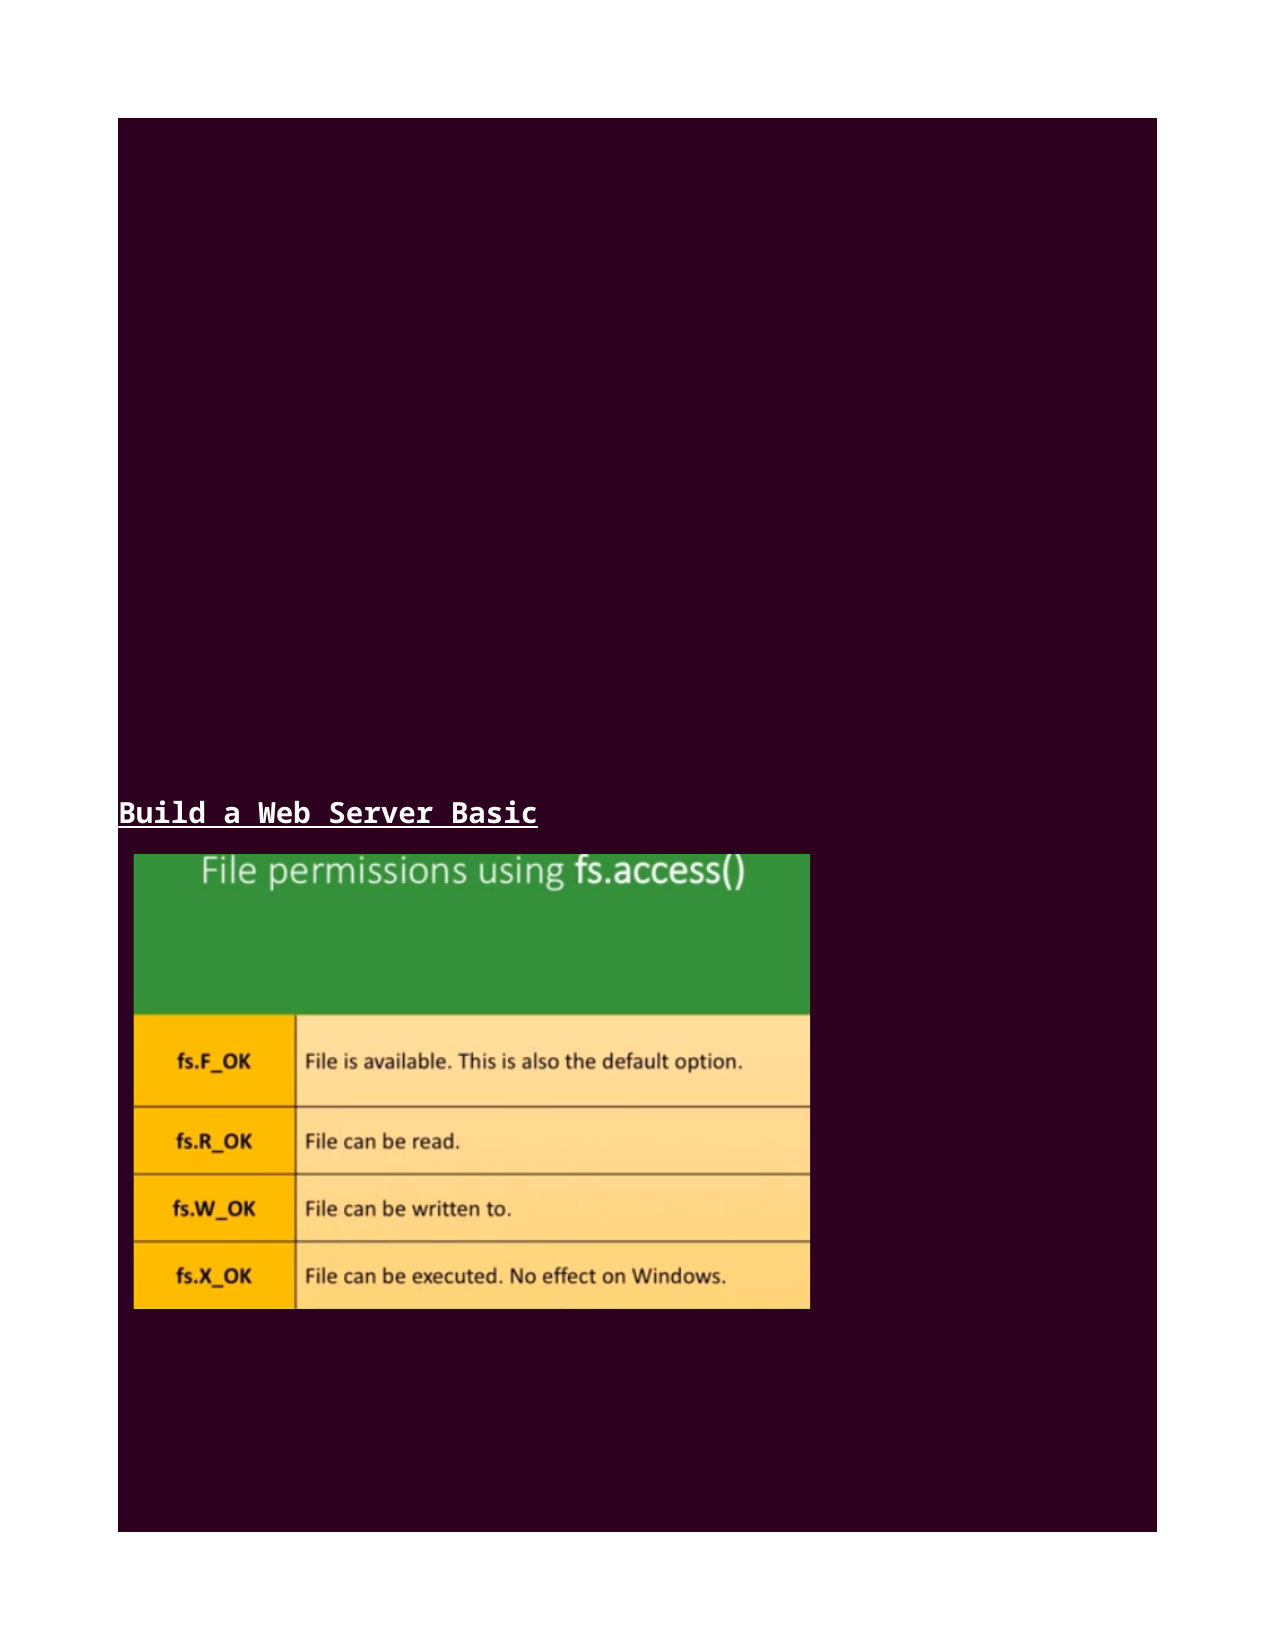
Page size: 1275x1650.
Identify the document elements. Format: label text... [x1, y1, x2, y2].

picture [133, 854, 811, 1309]
text Build a Web Server Basic [118, 793, 1157, 832]
